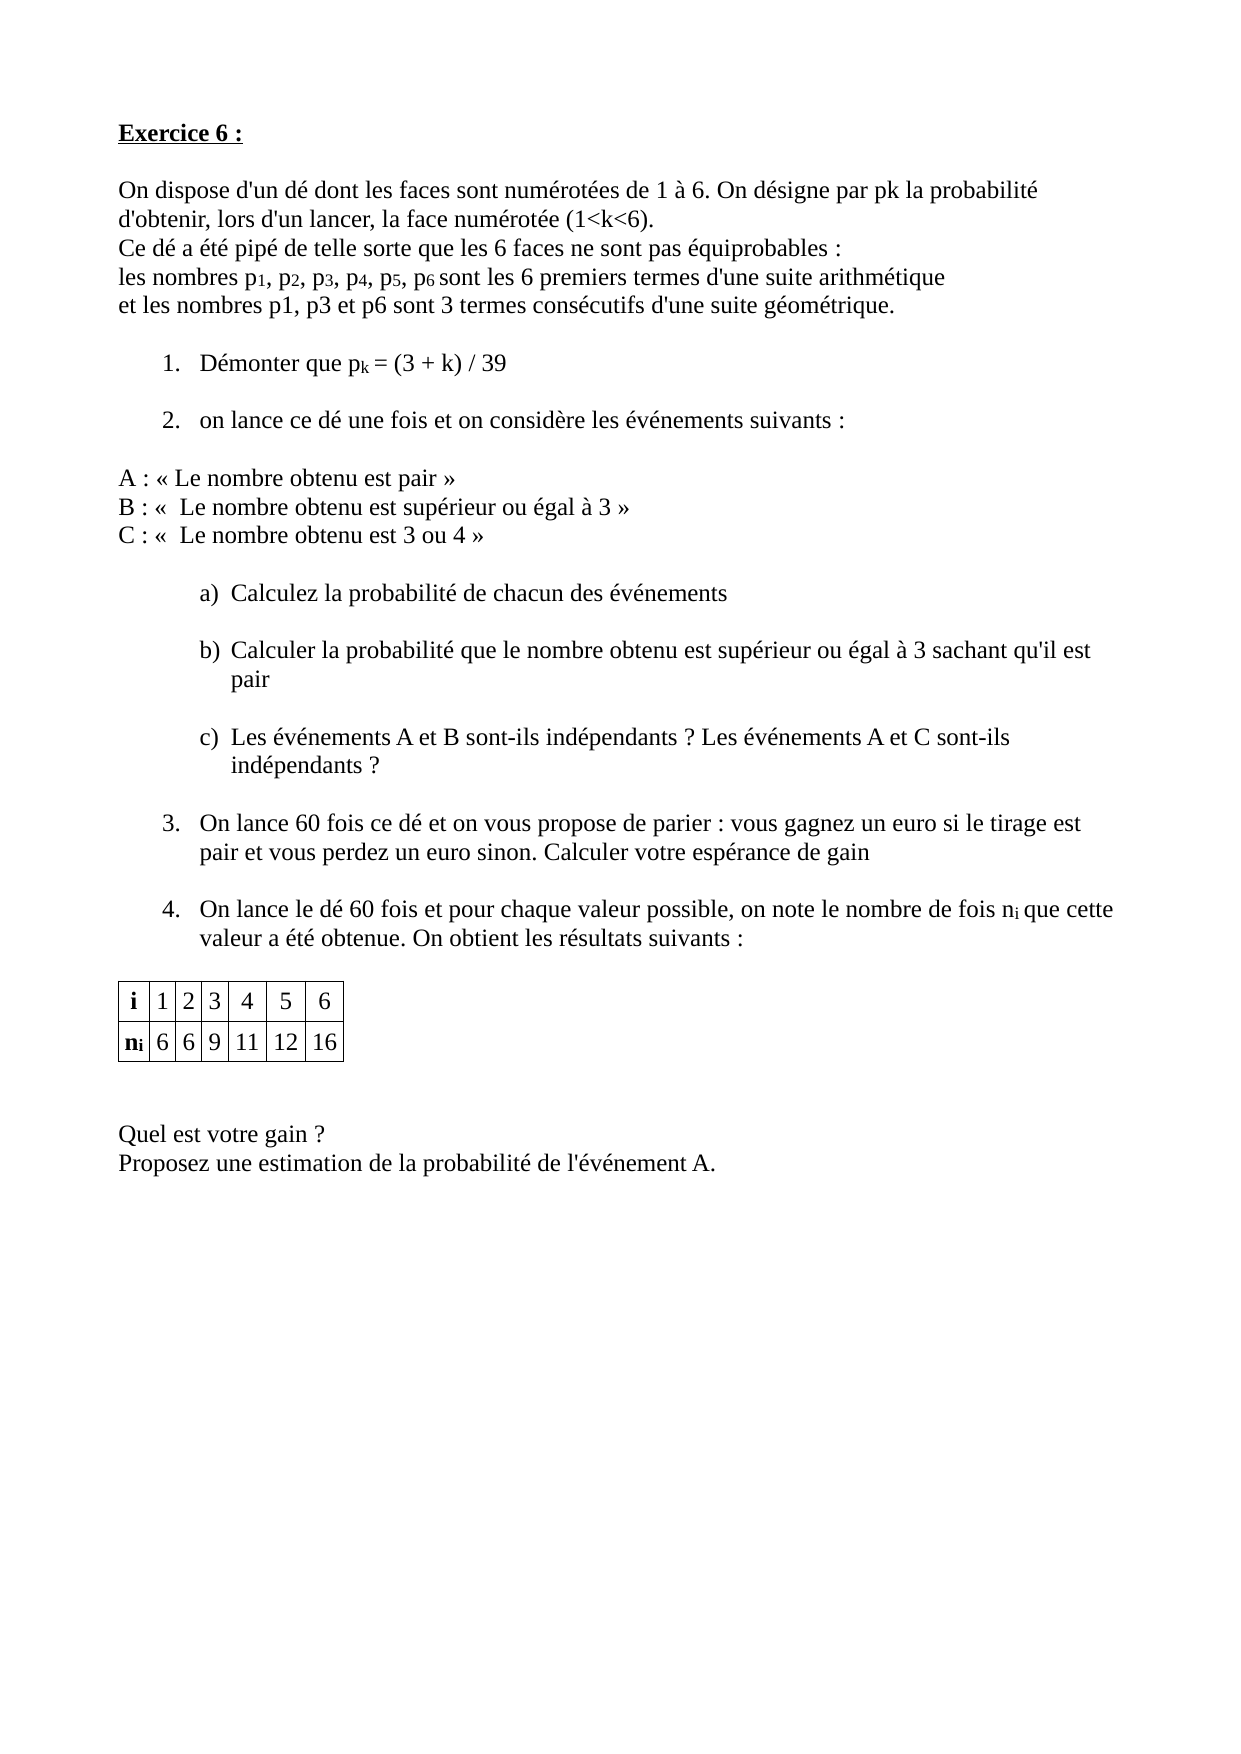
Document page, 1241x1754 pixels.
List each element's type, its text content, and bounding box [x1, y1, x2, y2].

table_header 6 [306, 982, 343, 1021]
text C : « Le nombre obtenu est 3 ou 4 » [118, 521, 1122, 549]
table_header i [119, 982, 149, 1021]
table_header 5 [267, 982, 305, 1021]
list On lance 60 fois ce dé et on vous propose de parier : vous gagnez un euro si le tirage est pair et vous perdez un euro sinon. Calculer votre espérance de gain [162, 808, 1122, 866]
table_cell 11 [229, 1022, 266, 1061]
table_cell 12 [267, 1022, 305, 1061]
text Exercice 6 : [118, 118, 1122, 147]
text et les nombres p1, p3 et p6 sont 3 termes consécutifs d'une suite géométrique. [118, 291, 1122, 319]
table_cell 16 [306, 1022, 343, 1061]
list Calculer la probabilité que le nombre obtenu est supérieur ou égal à 3 sachant qu'il est pair [193, 636, 1122, 693]
text les nombres p1, p2, p3, p4, p5, p6 sont les 6 premiers termes d'une suite arithmétique [118, 262, 1122, 291]
text Proposez une estimation de la probabilité de l'événement A. [118, 1148, 1122, 1176]
list Les événements A et B sont-ils indépendants ? Les événements A et C sont-ils indépendants ? [193, 722, 1122, 779]
table_cell ni [119, 1022, 149, 1061]
table_cell 9 [202, 1022, 228, 1061]
table_cell 6 [150, 1022, 175, 1061]
list on lance ce dé une fois et on considère les événements suivants : [162, 406, 1122, 434]
table_header 4 [229, 982, 266, 1021]
text On dispose d'un dé dont les faces sont numérotées de 1 à 6. On désigne par pk la probabilité d'obtenir, lors d'un lancer, la face numérotée (1<k<6). [118, 176, 1122, 233]
list Calculez la probabilité de chacun des événements [193, 578, 1122, 607]
text B : « Le nombre obtenu est supérieur ou égal à 3 » [118, 492, 1122, 521]
text A : « Le nombre obtenu est pair » [118, 463, 1122, 492]
table_header 2 [176, 982, 201, 1021]
table_header 1 [150, 982, 175, 1021]
text Ce dé a été pipé de telle sorte que les 6 faces ne sont pas équiprobables : [118, 233, 1122, 262]
table_header 3 [202, 982, 228, 1021]
text Quel est votre gain ? [118, 1119, 1122, 1148]
table_cell 6 [176, 1022, 201, 1061]
list On lance le dé 60 fois et pour chaque valeur possible, on note le nombre de fois ni que cette valeur a été obtenue. On obtient les résultats suivants : [162, 894, 1122, 952]
list Démonter que pk = (3 + k) / 39 [162, 348, 1122, 377]
